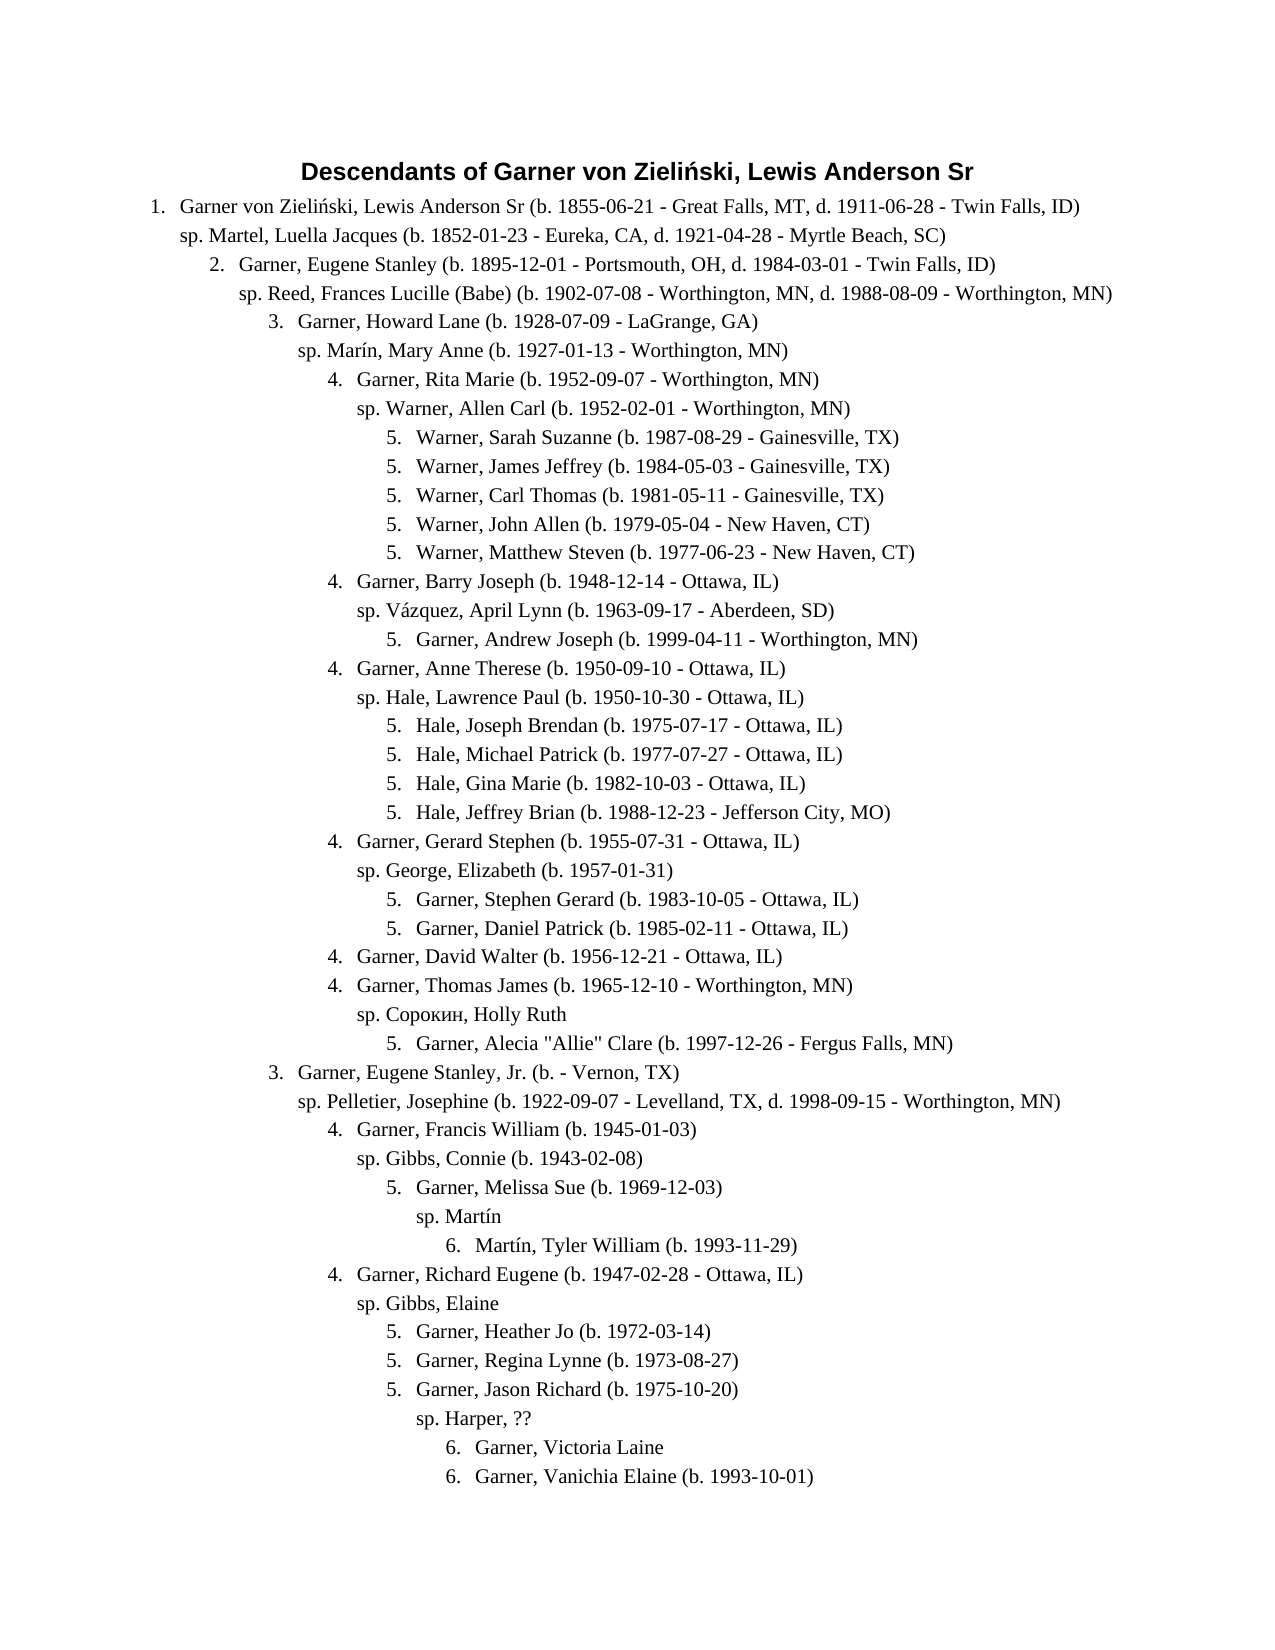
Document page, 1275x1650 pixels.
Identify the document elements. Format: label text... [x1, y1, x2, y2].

text 6. Martín, Tyler William (b. 1993-11-29) [445, 1233, 1125, 1257]
text 5. Garner, Jason Richard (b. 1975-10-20) [386, 1377, 1125, 1401]
text 4. Garner, Gerard Stephen (b. 1955-07-31 - Ottawa, IL) [327, 829, 1125, 853]
text 5. Garner, Stephen Gerard (b. 1983-10-05 - Ottawa, IL) [386, 887, 1125, 911]
text 5. Garner, Daniel Patrick (b. 1985-02-11 - Ottawa, IL) [386, 915, 1125, 939]
text 5. Garner, Melissa Sue (b. 1969-12-03) [386, 1175, 1125, 1199]
text sp. Marín, Mary Anne (b. 1927-01-13 - Worthington, MN) [298, 338, 1125, 362]
text 6. Garner, Victoria Laine [445, 1435, 1125, 1459]
text sp. Vázquez, April Lynn (b. 1963-09-17 - Aberdeen, SD) [357, 598, 1125, 622]
text 5. Warner, James Jeffrey (b. 1984-05-03 - Gainesville, TX) [386, 454, 1125, 478]
text 2. Garner, Eugene Stanley (b. 1895-12-01 - Portsmouth, OH, d. 1984-03-01 - Twin Falls, ID) [209, 252, 1125, 276]
text 5. Hale, Jeffrey Brian (b. 1988-12-23 - Jefferson City, MO) [386, 800, 1125, 824]
text 4. Garner, Thomas James (b. 1965-12-10 - Worthington, MN) [327, 973, 1125, 997]
text 5. Warner, Matthew Steven (b. 1977-06-23 - New Haven, CT) [386, 540, 1125, 564]
text 5. Warner, Sarah Suzanne (b. 1987-08-29 - Gainesville, TX) [386, 425, 1125, 449]
text 3. Garner, Eugene Stanley, Jr. (b. - Vernon, TX) [268, 1060, 1125, 1084]
text sp. Pelletier, Josephine (b. 1922-09-07 - Levelland, TX, d. 1998-09-15 - Worthington, MN) [298, 1088, 1125, 1113]
text sp. Warner, Allen Carl (b. 1952-02-01 - Worthington, MN) [357, 396, 1125, 420]
text 5. Hale, Gina Marie (b. 1982-10-03 - Ottawa, IL) [386, 771, 1125, 795]
text sp. Harper, ?? [416, 1406, 1125, 1430]
text sp. Сорокин, Holly Ruth [357, 1002, 1125, 1026]
text 3. Garner, Howard Lane (b. 1928-07-09 - LaGrange, GA) [268, 309, 1125, 333]
text 5. Warner, John Allen (b. 1979-05-04 - New Haven, CT) [386, 511, 1125, 536]
text 5. Hale, Joseph Brendan (b. 1975-07-17 - Ottawa, IL) [386, 713, 1125, 737]
text sp. Gibbs, Elaine [357, 1291, 1125, 1314]
text 5. Garner, Heather Jo (b. 1972-03-14) [386, 1319, 1125, 1343]
text 5. Warner, Carl Thomas (b. 1981-05-11 - Gainesville, TX) [386, 483, 1125, 507]
text sp. Reed, Frances Lucille (Babe) (b. 1902-07-08 - Worthington, MN, d. 1988-08-09 - Worthington, MN) [238, 281, 1125, 305]
text sp. Martel, Luella Jacques (b. 1852-01-23 - Eureka, CA, d. 1921-04-28 - Myrtle Beach, SC) [179, 223, 1125, 247]
text 4. Garner, Anne Therese (b. 1950-09-10 - Ottawa, IL) [327, 656, 1125, 680]
text 5. Hale, Michael Patrick (b. 1977-07-27 - Ottawa, IL) [386, 742, 1125, 766]
title Descendants of Garner von Zieliński, Lewis Anderson Sr [150, 156, 1125, 185]
text 4. Garner, Rita Marie (b. 1952-09-07 - Worthington, MN) [327, 367, 1125, 391]
text 5. Garner, Regina Lynne (b. 1973-08-27) [386, 1348, 1125, 1372]
text 4. Garner, Barry Joseph (b. 1948-12-14 - Ottawa, IL) [327, 569, 1125, 593]
text 4. Garner, Richard Eugene (b. 1947-02-28 - Ottawa, IL) [327, 1262, 1125, 1286]
text sp. George, Elizabeth (b. 1957-01-31) [357, 858, 1125, 882]
text 6. Garner, Vanichia Elaine (b. 1993-10-01) [445, 1464, 1125, 1488]
text 5. Garner, Andrew Joseph (b. 1999-04-11 - Worthington, MN) [386, 627, 1125, 651]
text sp. Gibbs, Connie (b. 1943-02-08) [357, 1146, 1125, 1170]
text sp. Hale, Lawrence Paul (b. 1950-10-30 - Ottawa, IL) [357, 684, 1125, 709]
text 4. Garner, David Walter (b. 1956-12-21 - Ottawa, IL) [327, 944, 1125, 968]
text 4. Garner, Francis William (b. 1945-01-03) [327, 1117, 1125, 1141]
text 1. Garner von Zieliński, Lewis Anderson Sr (b. 1855-06-21 - Great Falls, MT, d. 1911-06-28 - Twin Falls, ID) [150, 194, 1125, 218]
text 5. Garner, Alecia "Allie" Clare (b. 1997-12-26 - Fergus Falls, MN) [386, 1031, 1125, 1055]
text sp. Martín [416, 1204, 1125, 1228]
